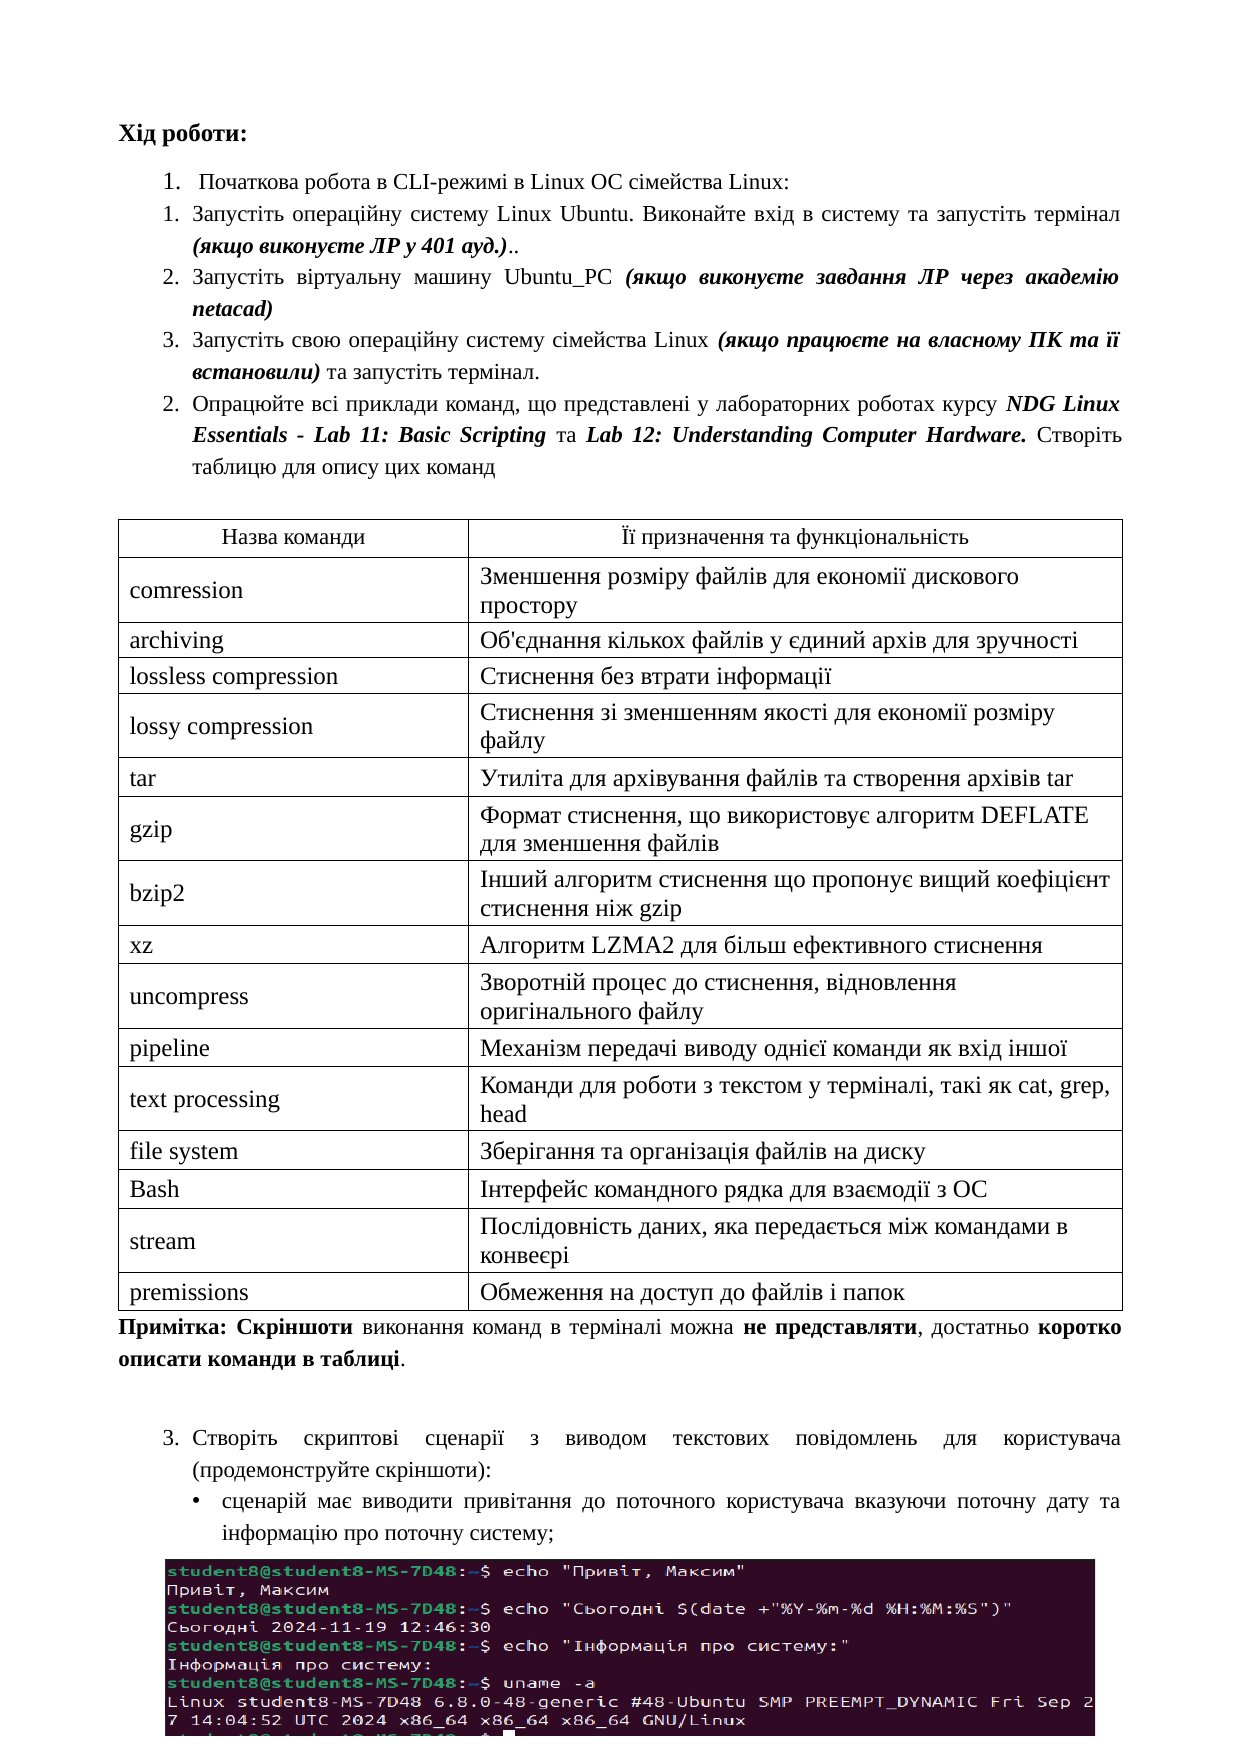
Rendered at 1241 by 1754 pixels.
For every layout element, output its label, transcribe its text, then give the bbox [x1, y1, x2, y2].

list Запустіть свою операційну систему сімейства Linux (якщо працюєте на власному ПК та її встановили) та запустіть термінал. [162, 326, 1122, 384]
list сценарій має виводити привітання до поточного користувача вказуючи поточну дату та інформацію про поточну систему; [192, 1488, 1122, 1546]
table_cell Інший алгоритм стиснення що пропонує вищий коефіцієнт стиснення ніж gzip [469, 861, 1122, 924]
table_cell Механізм передачі виводу однієї команди як вхід іншої [469, 1029, 1122, 1066]
table_cell Об'єднання кількох файлів у єдиний архів для зручності [469, 623, 1122, 657]
table_cell Інтерфейс командного рядка для взаємодії з ОС [469, 1170, 1122, 1207]
table_cell Послідовність даних, яка передається між командами в конвеєрі [469, 1209, 1122, 1272]
table_cell Зменшення розміру файлів для економії дискового простору [469, 558, 1122, 622]
table_cell lossless compression [119, 658, 468, 693]
table_cell Формат стиснення, що використовує алгоритм DEFLATE для зменшення файлів [469, 797, 1122, 860]
picture [165, 1559, 1096, 1736]
table_cell Обмеження на доступ до файлів і папок [469, 1273, 1122, 1310]
table_cell Алгоритм LZMA2 для більш ефективного стиснення [469, 926, 1122, 963]
list Запустіть операційну систему Linux Ubuntu. Виконайте вхід в систему та запустіть термінал (якщо виконуєте ЛР у 401 ауд.).. [162, 200, 1122, 258]
table_cell xz [119, 926, 468, 963]
table_cell Утиліта для архівування файлів та створення архівів tar [469, 758, 1122, 796]
table_cell lossy compression [119, 694, 468, 757]
table_cell Зворотній процес до стиснення, відновлення оригінального файлу [469, 964, 1122, 1027]
text Хід роботи: [118, 118, 1122, 147]
list Опрацюйте всі приклади команд, що представлені у лабораторних роботах курсу NDG Linux Essentials - Lab 11: Basic Scripting та Lab 12: Understanding Computer Hardware. Створіть таблицю для опису цих команд [162, 389, 1122, 479]
table_cell gzip [119, 797, 468, 860]
table_cell comression [119, 558, 468, 622]
table_cell Зберігання та організація файлів на диску [469, 1131, 1122, 1169]
table_cell Bash [119, 1170, 468, 1207]
table_header Її призначення та функціональність [469, 520, 1122, 557]
table_cell file system [119, 1131, 468, 1169]
table_cell pipeline [119, 1029, 468, 1066]
table_cell tar [119, 758, 468, 796]
table_cell Стиснення зі зменшенням якості для економії розміру файлу [469, 694, 1122, 757]
list Запустіть віртуальну машину Ubuntu_PC (якщо виконуєте завдання ЛР через академію netacad) [162, 263, 1122, 321]
table_cell text processing [119, 1067, 468, 1130]
list Початкова робота в CLI-режимі в Linux ОС сімейства Linux: [162, 166, 1122, 194]
table_cell premissions [119, 1273, 468, 1310]
table_cell Команди для роботи з текстом у терміналі, такі як cat, grep, head [469, 1067, 1122, 1130]
text Примітка: Скріншоти виконання команд в терміналі можна не представляти, достатньо коротко описати команди в таблиці. [118, 1311, 1122, 1372]
table_cell uncompress [119, 964, 468, 1027]
table_header Назва команди [119, 520, 468, 557]
table_cell archiving [119, 623, 468, 657]
table_cell Стиснення без втрати інформації [469, 658, 1122, 693]
table_cell stream [119, 1209, 468, 1272]
table_cell bzip2 [119, 861, 468, 924]
list Створіть скриптові сценарії з виводом текстових повідомлень для користувача (продемонструйте скріншоти): [162, 1424, 1122, 1482]
